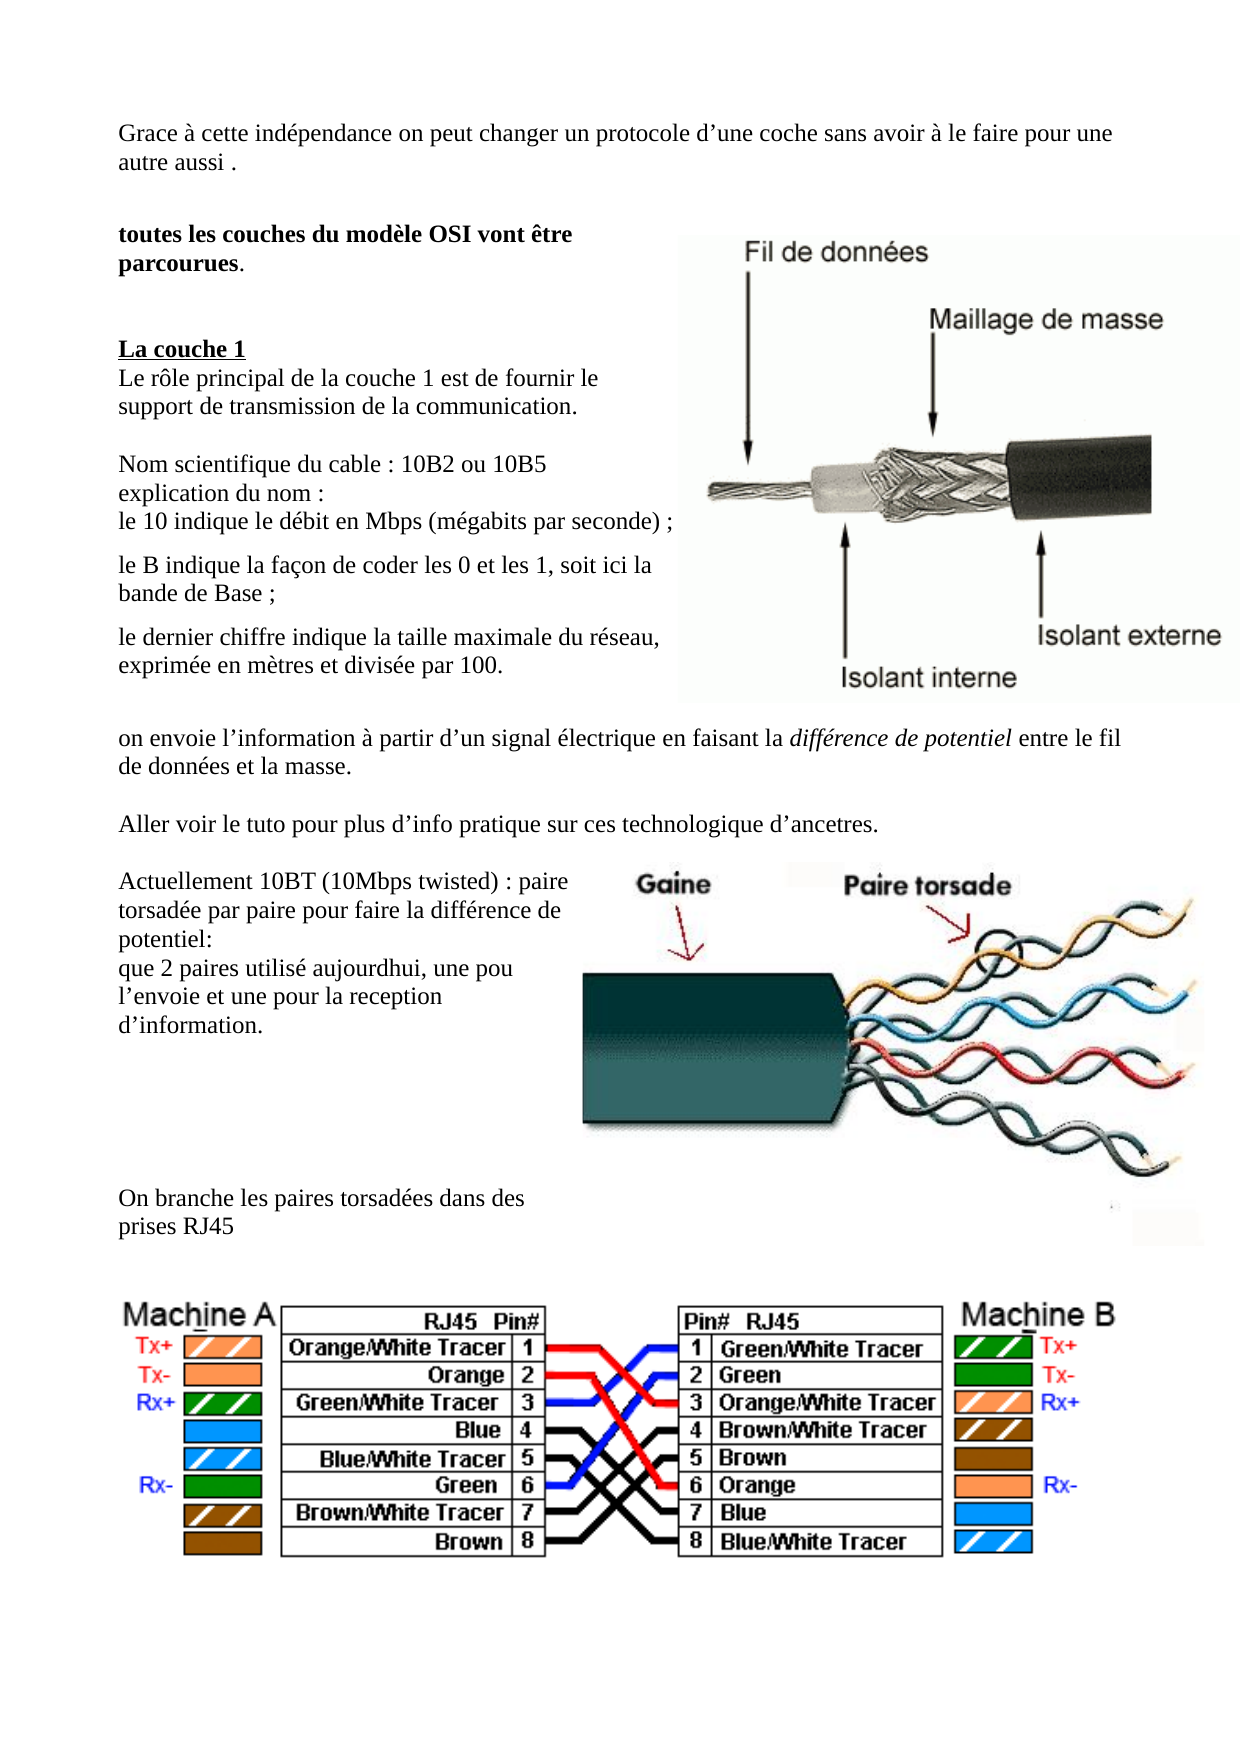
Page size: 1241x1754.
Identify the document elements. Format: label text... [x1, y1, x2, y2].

text Aller voir le tuto pour plus d’info pratique sur ces technologique d’ancetres. [118, 809, 1122, 838]
text on envoie l’information à partir d’un signal électrique en faisant la différence de potentiel entre le fil de données et la masse. [118, 723, 1122, 780]
picture [118, 1297, 1123, 1574]
text On branche les paires torsadées dans des prises RJ45 [118, 1183, 582, 1240]
text explication du nom : [118, 478, 677, 506]
text le B indique la façon de coder les 0 et les 1, soit ici la bande de Base ; [118, 550, 677, 607]
text Grace à cette indépendance on peut changer un protocole d’une coche sans avoir à le faire pour une autre aussi . [118, 118, 1122, 176]
text le dernier chiffre indique la taille maximale du réseau, exprimée en mètres et divisée par 100. [118, 622, 677, 679]
text Nom scientifique du cable : 10B2 ou 10B5 [118, 449, 677, 478]
text toutes les couches du modèle OSI vont être parcourues. [118, 219, 1122, 276]
text Le rôle principal de la couche 1 est de fournir le support de transmission de la communication. [118, 363, 677, 420]
text La couche 1 [118, 334, 677, 363]
text Actuellement 10BT (10Mbps twisted) : paire torsadée par paire pour faire la différence de potentiel: [118, 866, 582, 953]
picture [582, 862, 1205, 1246]
picture [677, 235, 1240, 703]
text que 2 paires utilisé aujourdhui, une pou l’envoie et une pour la reception d’information. [118, 953, 582, 1039]
text le 10 indique le débit en Mbps (mégabits par seconde) ; [118, 506, 677, 535]
